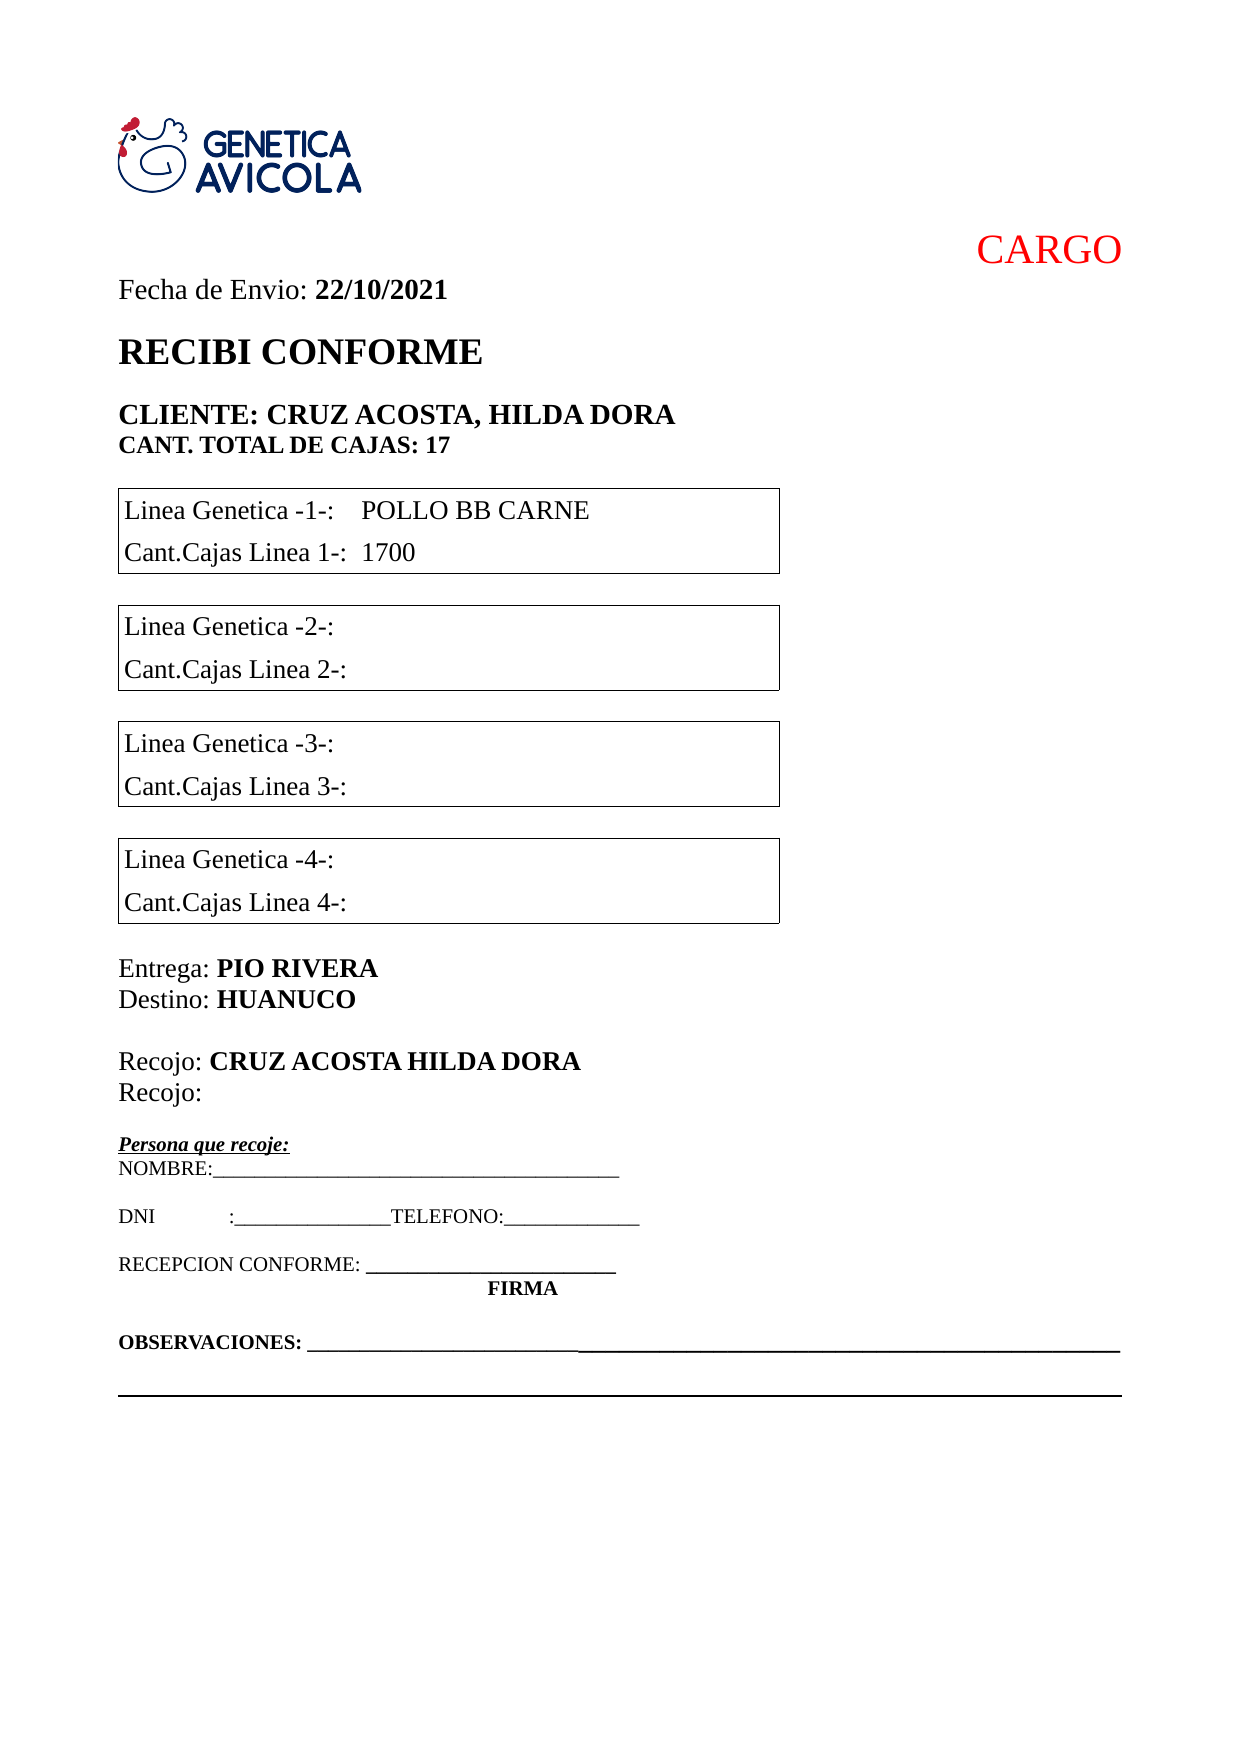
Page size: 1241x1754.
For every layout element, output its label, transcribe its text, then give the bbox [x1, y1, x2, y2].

table_cell Cant.Cajas Linea 1-: [119, 531, 356, 573]
text CLIENTE: CRUZ ACOSTA, HILDA DORA [118, 397, 1122, 431]
table_cell Linea Genetica -2-: [119, 606, 356, 647]
text RECEPCION CONFORME: ________________________ [118, 1252, 1122, 1276]
table_cell Linea Genetica -3-: [119, 722, 356, 764]
picture [117, 117, 362, 193]
text OBSERVACIONES: __________________________________________________________________ [118, 1324, 1122, 1355]
text Recojo: CRUZ ACOSTA HILDA DORA [118, 1045, 1122, 1076]
table_cell [356, 647, 779, 690]
text RECIBI CONFORME [118, 330, 1122, 373]
table_cell [356, 764, 779, 806]
table_cell [356, 691, 779, 721]
table_cell Cant.Cajas Linea 2-: [119, 647, 356, 690]
table_header Linea Genetica -1-: [119, 489, 356, 531]
table_cell [356, 574, 779, 604]
table_cell [118, 691, 356, 721]
text CARGO [118, 224, 1122, 272]
text CANT. TOTAL DE CAJAS: 17 [118, 431, 1122, 459]
text DNI :_______________TELEFONO:_____________ [118, 1204, 1122, 1228]
table_cell [356, 839, 779, 880]
table_cell 1700 [356, 531, 779, 573]
text Persona que recoje: [118, 1132, 1122, 1156]
table_cell [356, 722, 779, 764]
text Entrega: PIO RIVERA [118, 952, 1122, 983]
table_cell Cant.Cajas Linea 3-: [119, 764, 356, 806]
table_cell [118, 574, 356, 604]
table_cell Linea Genetica -4-: [119, 839, 356, 880]
table_cell [118, 807, 356, 838]
table_cell Cant.Cajas Linea 4-: [119, 880, 356, 923]
table_cell [356, 880, 779, 923]
text FIRMA [118, 1276, 1122, 1300]
text Recojo: [118, 1076, 1122, 1108]
table_header POLLO BB CARNE [356, 489, 779, 531]
text Fecha de Envio: 22/10/2021 [118, 272, 1122, 306]
text Destino: HUANUCO [118, 983, 1122, 1014]
table_cell [356, 807, 779, 838]
table_cell [356, 606, 779, 647]
text NOMBRE:_______________________________________ [118, 1156, 1122, 1180]
